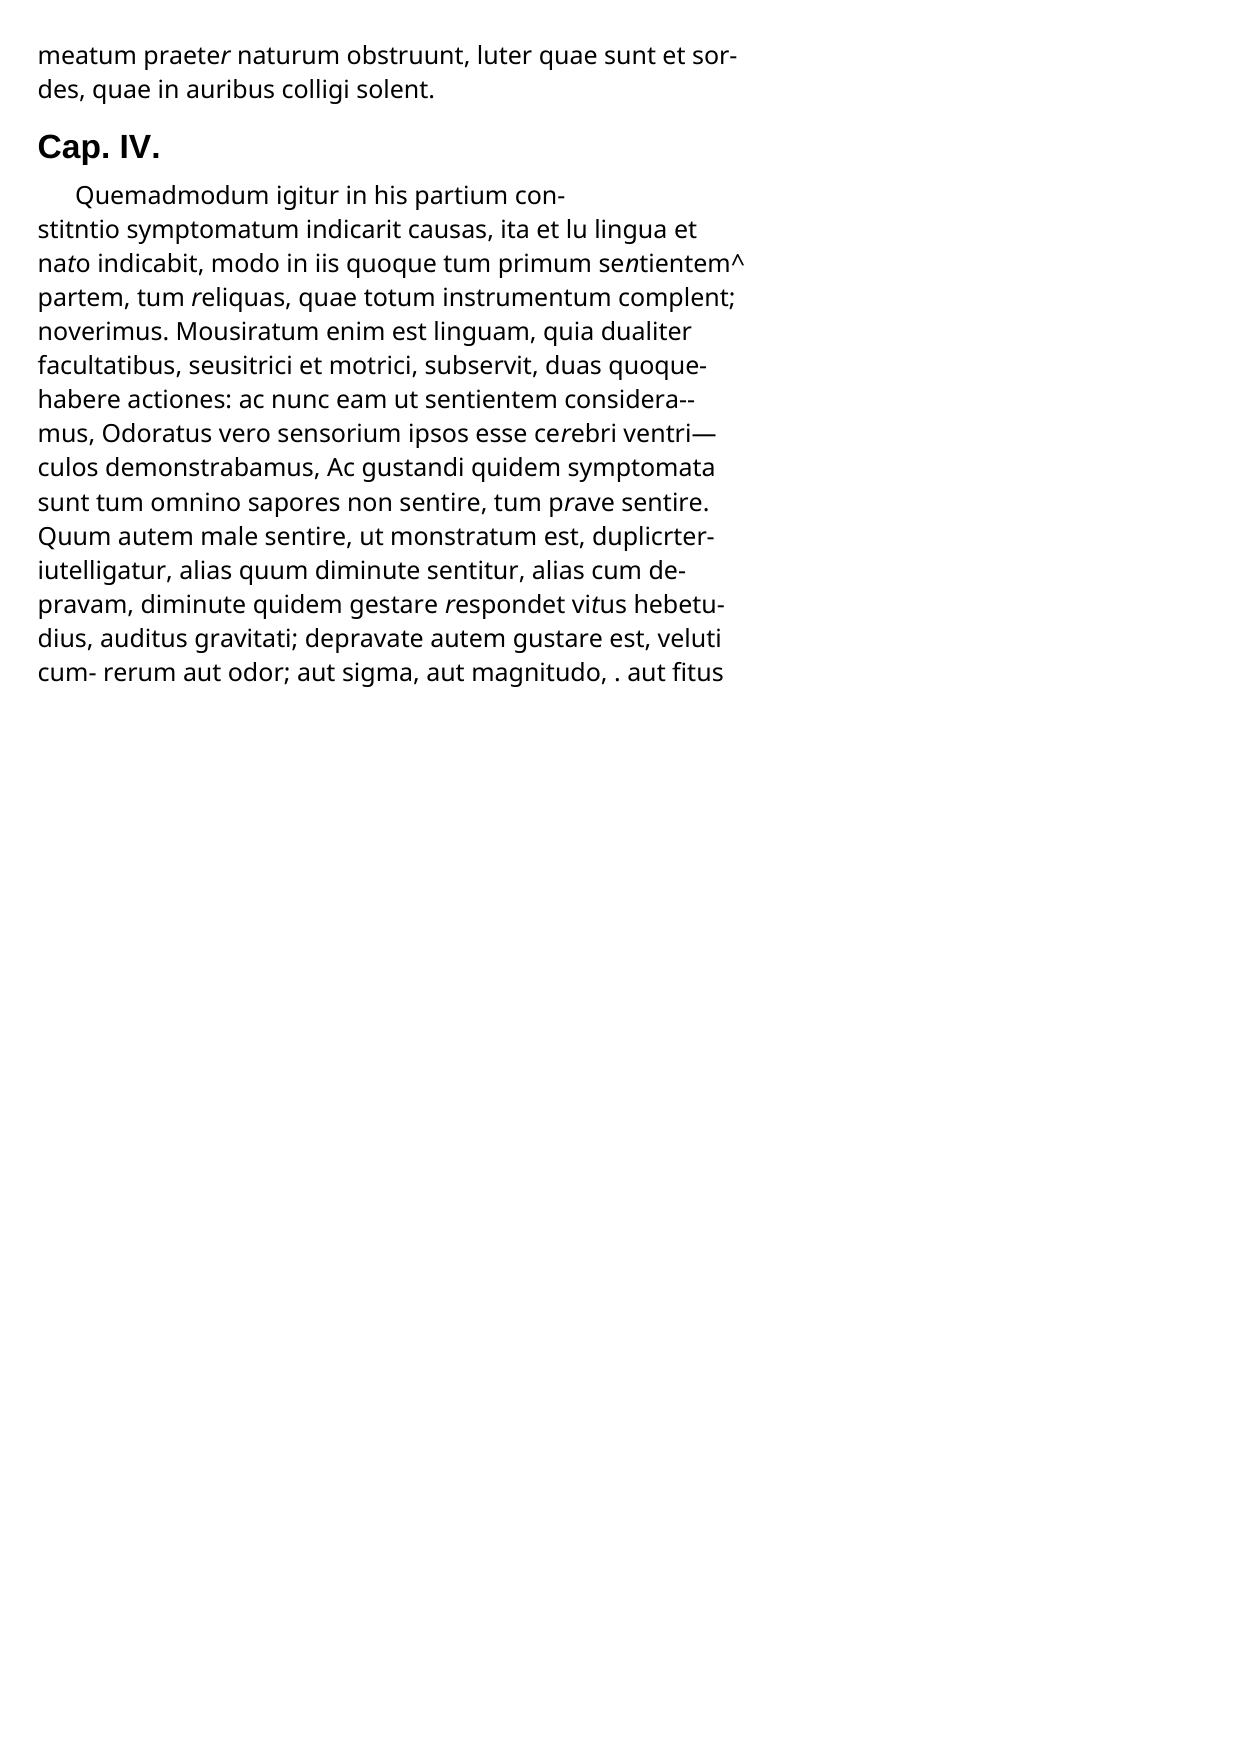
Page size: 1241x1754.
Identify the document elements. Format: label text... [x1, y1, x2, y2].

text meatum praeter naturum obstruunt, luter quae sunt et sor- des, quae in auribus colligi solent. [37, 37, 1203, 106]
text Quemadmodum igitur in his partium con- stitntio symptomatum indicarit causas, ita et lu lingua et nato indicabit, modo in iis quoque tum primum sentientem^ partem, tum reliquas, quae totum instrumentum complent; noverimus. Mousiratum enim est linguam, quia dualiter facultatibus, seusitrici et motrici, subservit, duas quoque- habere actiones: ac nunc eam ut sentientem considera-- mus, Odoratus vero sensorium ipsos esse cerebri ventri— culos demonstrabamus, Ac gustandi quidem symptomata sunt tum omnino sapores non sentire, tum prave sentire. Quum autem male sentire, ut monstratum est, duplicrter- iutelligatur, alias quum diminute sentitur, alias cum de- pravam, diminute quidem gestare respondet vitus hebetu- dius, auditus gravitati; depravate autem gustare est, veluti cum- rerum aut odor; aut sigma, aut magnitudo, . aut fitus [37, 178, 1203, 688]
subtitle Cap. IV. [37, 126, 1203, 165]
